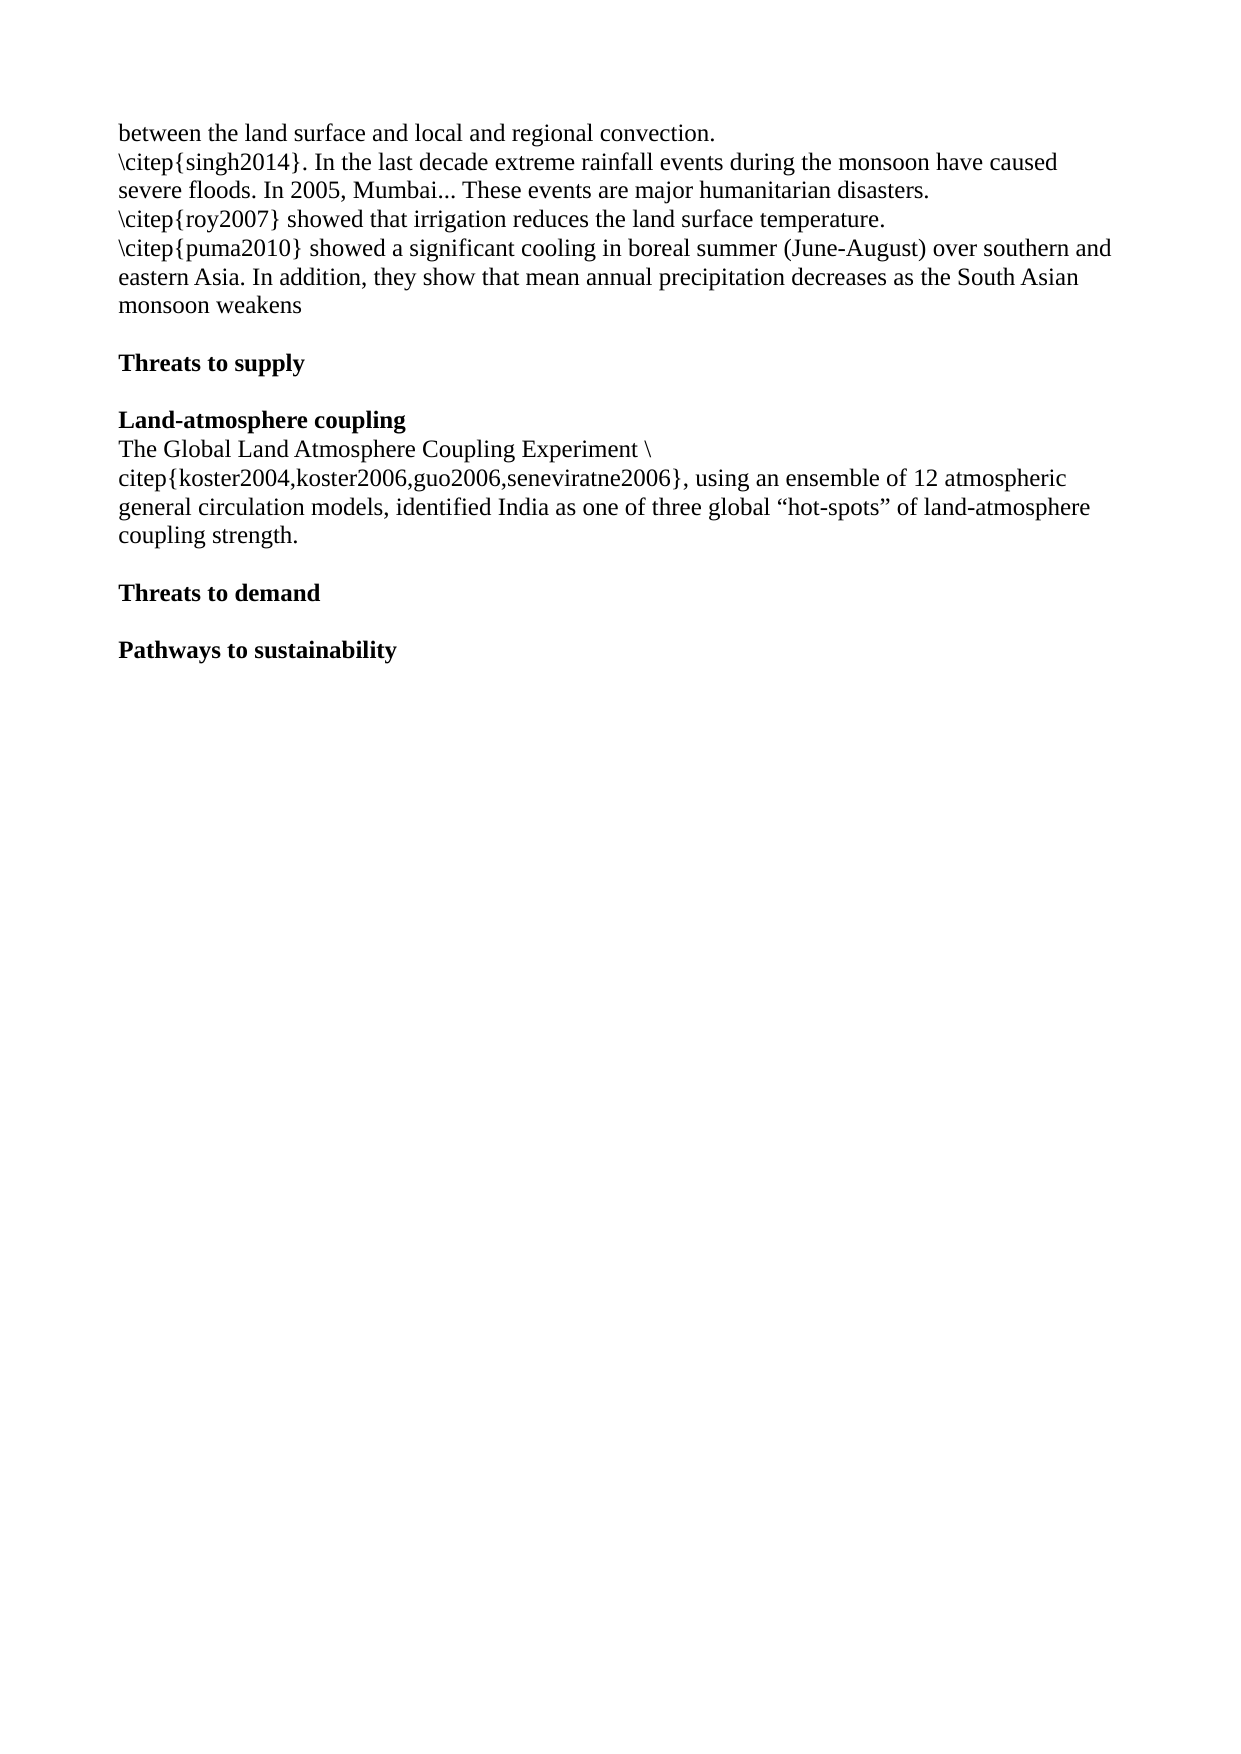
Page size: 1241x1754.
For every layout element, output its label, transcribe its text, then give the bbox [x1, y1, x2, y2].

text between the land surface and local and regional convection. [118, 118, 1122, 147]
text \citep{singh2014}. In the last decade extreme rainfall events during the monsoon have caused severe floods. In 2005, Mumbai... These events are major humanitarian disasters. [118, 147, 1122, 204]
text Threats to demand [118, 578, 1122, 607]
text Threats to supply [118, 348, 1122, 377]
text Land-atmosphere coupling [118, 406, 1122, 434]
text \citep{roy2007} showed that irrigation reduces the land surface temperature. [118, 204, 1122, 233]
text Pathways to sustainability [118, 636, 1122, 664]
text The Global Land Atmosphere Coupling Experiment \citep{koster2004,koster2006,guo2006,seneviratne2006}, using an ensemble of 12 atmospheric general circulation models, identified India as one of three global “hot-spots” of land-atmosphere coupling strength. [118, 434, 1122, 549]
text \citep{puma2010} showed a significant cooling in boreal summer (June-August) over southern and eastern Asia. In addition, they show that mean annual precipitation decreases as the South Asian monsoon weakens [118, 233, 1122, 319]
